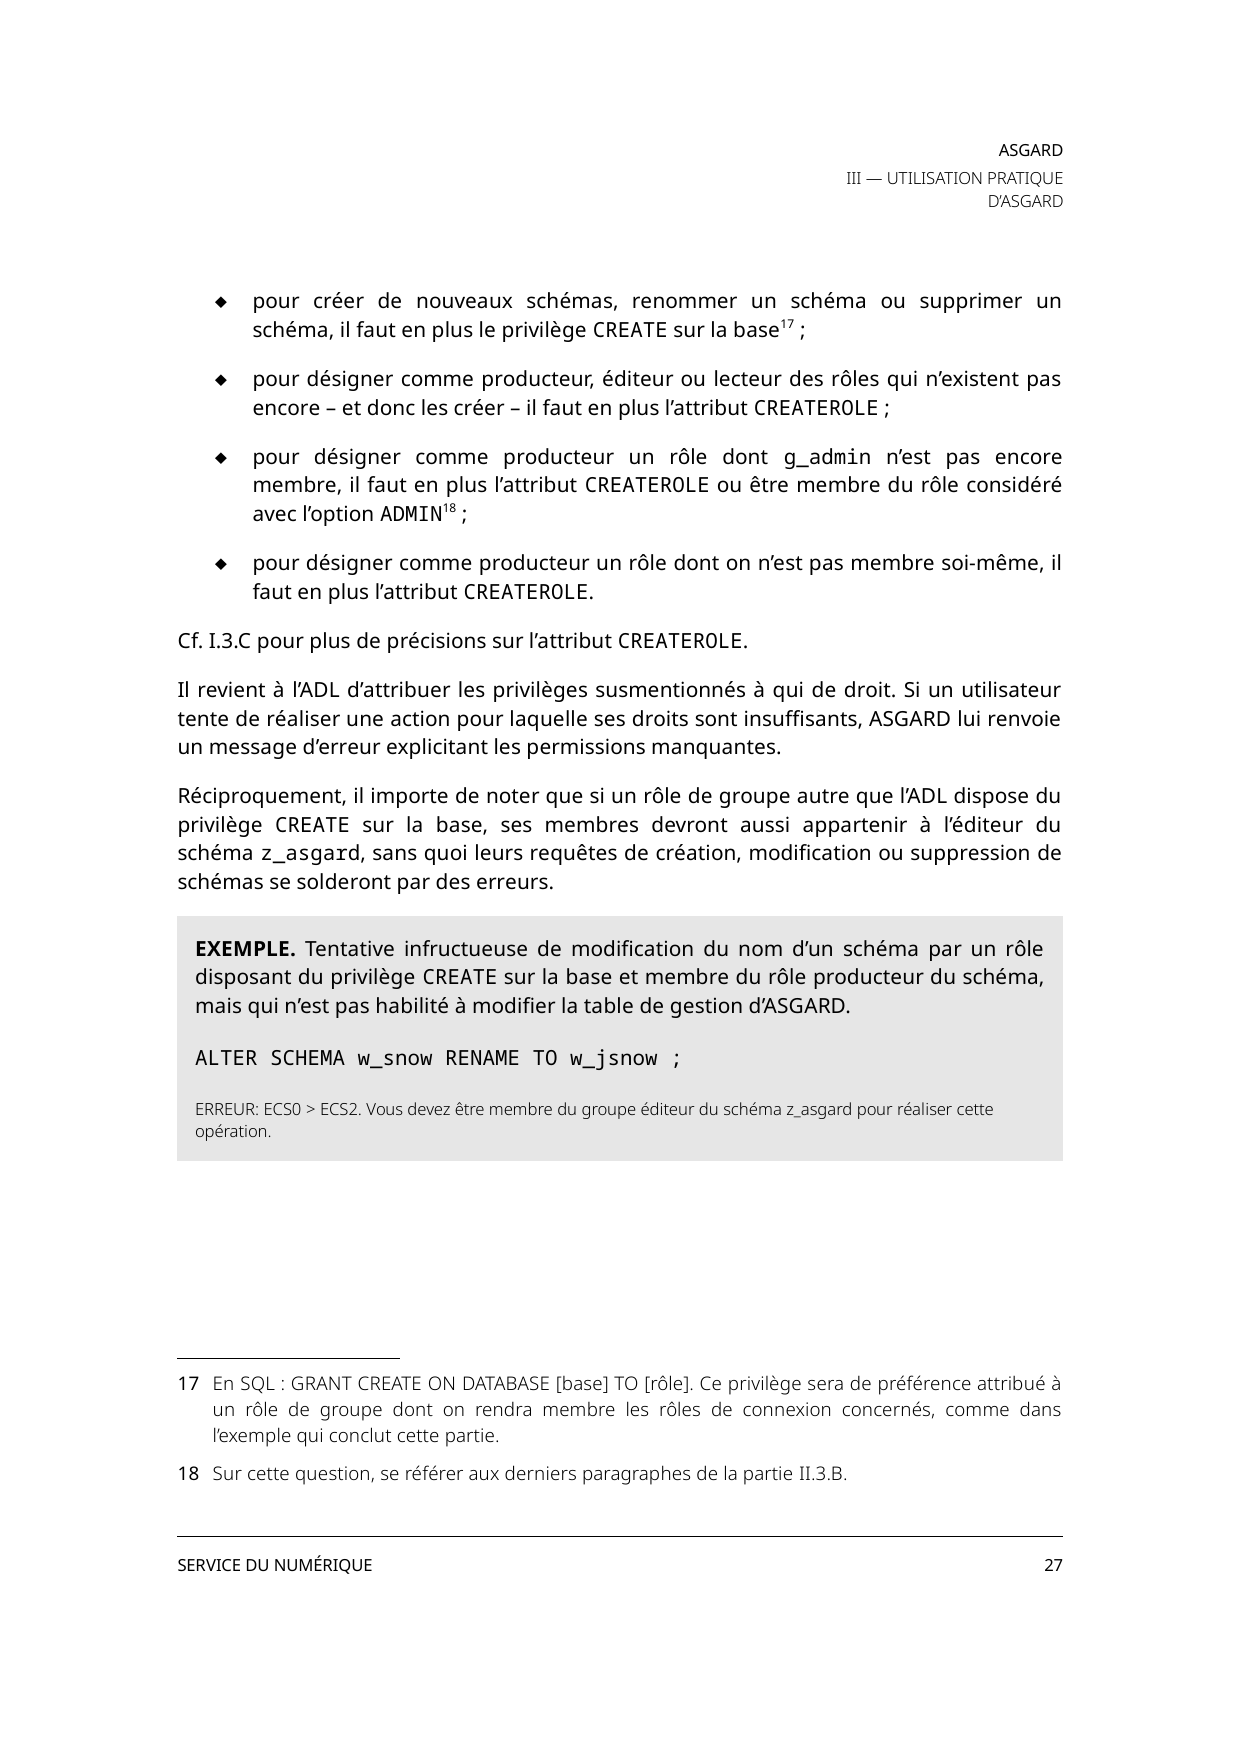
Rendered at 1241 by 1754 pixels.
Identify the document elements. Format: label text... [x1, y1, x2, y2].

text Cf. I.3.C pour plus de précisions sur l’attribut CREATEROLE. [177, 626, 1063, 654]
text ERREUR: ECS0 > ECS2. Vous devez être membre du groupe éditeur du schéma z_asgard pour réaliser cette opération. [177, 1080, 1063, 1161]
list pour créer de nouveaux schémas, renommer un schéma ou supprimer un schéma, il faut en plus le privilège CREATE sur la base ; [215, 286, 1063, 343]
text Réciproquement, il importe de noter que si un rôle de groupe autre que l’ADL dispose du privilège CREATE sur la base, ses membres devront aussi appartenir à l’éditeur du schéma z_asgard, sans quoi leurs requêtes de création, modification ou suppression de schémas se solderont par des erreurs. [177, 781, 1063, 895]
text Exemple. Tentative infructueuse de modification du nom d’un schéma par un rôle disposant du privilège CREATE sur la base et membre du rôle producteur du schéma, mais qui n’est pas habilité à modifier la table de gestion d’ASGARD. [177, 916, 1063, 1019]
list pour désigner comme producteur un rôle dont on n’est pas membre soi-même, il faut en plus l’attribut CREATEROLE. [215, 548, 1063, 605]
list pour désigner comme producteur un rôle dont g_admin n’est pas encore membre, il faut en plus l’attribut CREATEROLE ou être membre du rôle considéré avec l’option ADMIN ; [215, 442, 1063, 527]
list Sur cette question, se référer aux derniers paragraphes de la partie II.3.B. [177, 1460, 1063, 1486]
list En SQL : GRANT CREATE ON DATABASE [base] TO [rôle]. Ce privilège sera de préférence attribué à un rôle de groupe dont on rendra membre les rôles de connexion concernés, comme dans l’exemple qui conclut cette partie. [177, 1370, 1063, 1448]
text ALTER SCHEMA w_snow RENAME TO w_jsnow ; [177, 1025, 1063, 1071]
list pour désigner comme producteur, éditeur ou lecteur des rôles qui n’existent pas encore – et donc les créer – il faut en plus l’attribut CREATEROLE ; [215, 364, 1063, 421]
text Il revient à l’ADL d’attribuer les privilèges susmentionnés à qui de droit. Si un utilisateur tente de réaliser une action pour laquelle ses droits sont insuffisants, ASGARD lui renvoie un message d’erreur explicitant les permissions manquantes. [177, 675, 1063, 761]
